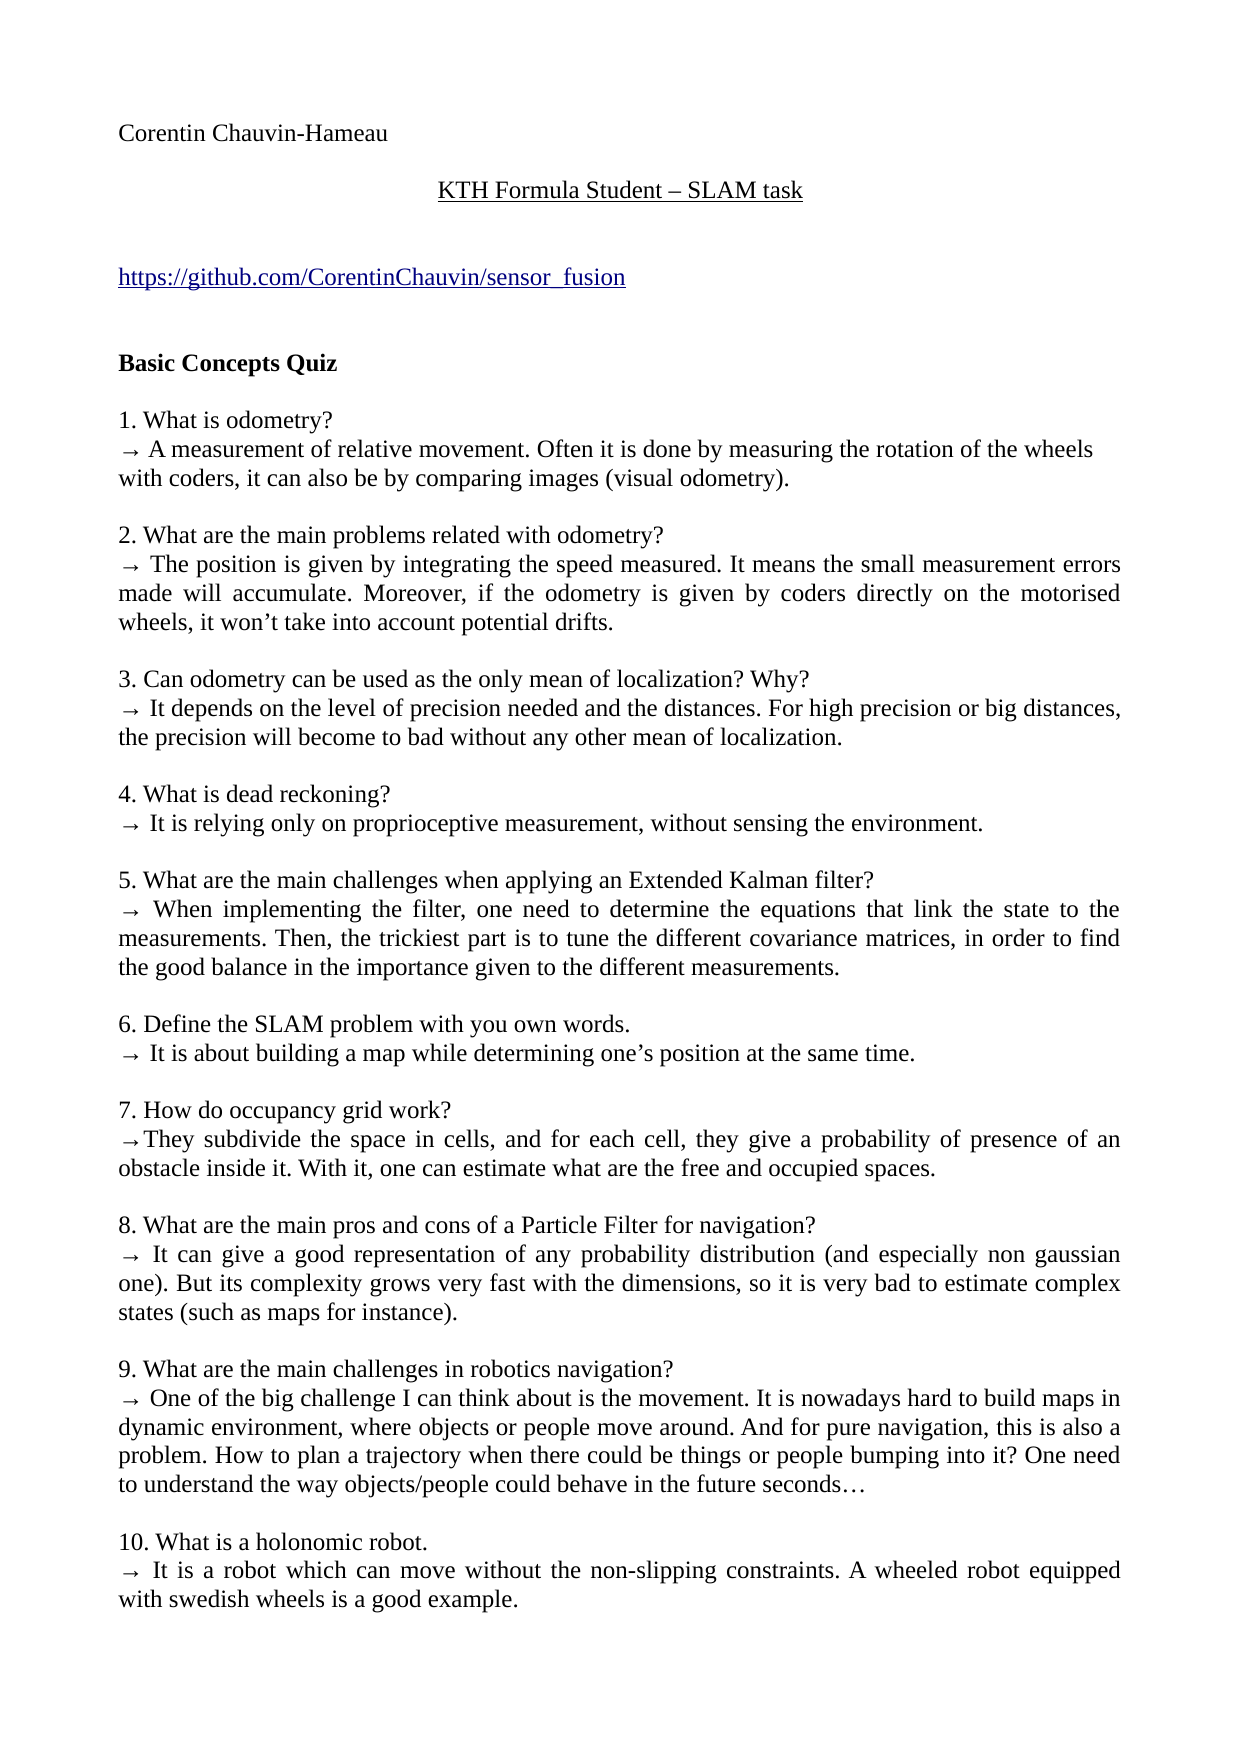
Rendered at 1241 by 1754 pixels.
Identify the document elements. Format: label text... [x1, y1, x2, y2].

text → It can give a good representation of any probability distribution (and especially non gaussian one). But its complexity grows very fast with the dimensions, so it is very bad to estimate complex states (such as maps for instance). [118, 1239, 1122, 1326]
text https://github.com/CorentinChauvin/sensor_fusion [118, 262, 1122, 291]
text → A measurement of relative movement. Often it is done by measuring the rotation of the wheels with coders, it can also be by comparing images (visual odometry). [118, 434, 1122, 492]
text Corentin Chauvin-Hameau [118, 118, 1122, 147]
text 3. Can odometry can be used as the only mean of localization? Why? [118, 664, 1122, 693]
text KTH Formula Student – SLAM task [118, 176, 1122, 204]
text 5. What are the main challenges when applying an Extended Kalman filter? [118, 866, 1122, 894]
text 10. What is a holonomic robot. [118, 1527, 1122, 1556]
text 9. What are the main challenges in robotics navigation? [118, 1354, 1122, 1383]
text 7. How do occupancy grid work? [118, 1096, 1122, 1124]
text 1. What is odometry? [118, 406, 1122, 434]
text → One of the big challenge I can think about is the movement. It is nowadays hard to build maps in dynamic environment, where objects or people move around. And for pure navigation, this is also a problem. How to plan a trajectory when there could be things or people bumping into it? One need to understand the way objects/people could behave in the future seconds… [118, 1383, 1122, 1498]
text → It is relying only on proprioceptive measurement, without sensing the environment. [118, 808, 1122, 837]
text → It is a robot which can move without the non-slipping constraints. A wheeled robot equipped with swedish wheels is a good example. [118, 1556, 1122, 1613]
text 2. What are the main problems related with odometry? [118, 521, 1122, 549]
text → When implementing the filter, one need to determine the equations that link the state to the measurements. Then, the trickiest part is to tune the different covariance matrices, in order to find the good balance in the importance given to the different measurements. [118, 894, 1122, 981]
text 4. What is dead reckoning? [118, 779, 1122, 808]
text Basic Concepts Quiz [118, 348, 1122, 377]
text → The position is given by integrating the speed measured. It means the small measurement errors made will accumulate. Moreover, if the odometry is given by coders directly on the motorised wheels, it won’t take into account potential drifts. [118, 549, 1122, 636]
text 8. What are the main pros and cons of a Particle Filter for navigation? [118, 1211, 1122, 1239]
text →They subdivide the space in cells, and for each cell, they give a probability of presence of an obstacle inside it. With it, one can estimate what are the free and occupied spaces. [118, 1124, 1122, 1182]
text → It is about building a map while determining one’s position at the same time. [118, 1038, 1122, 1067]
text 6. Define the SLAM problem with you own words. [118, 1009, 1122, 1038]
text → It depends on the level of precision needed and the distances. For high precision or big distances, the precision will become to bad without any other mean of localization. [118, 693, 1122, 751]
